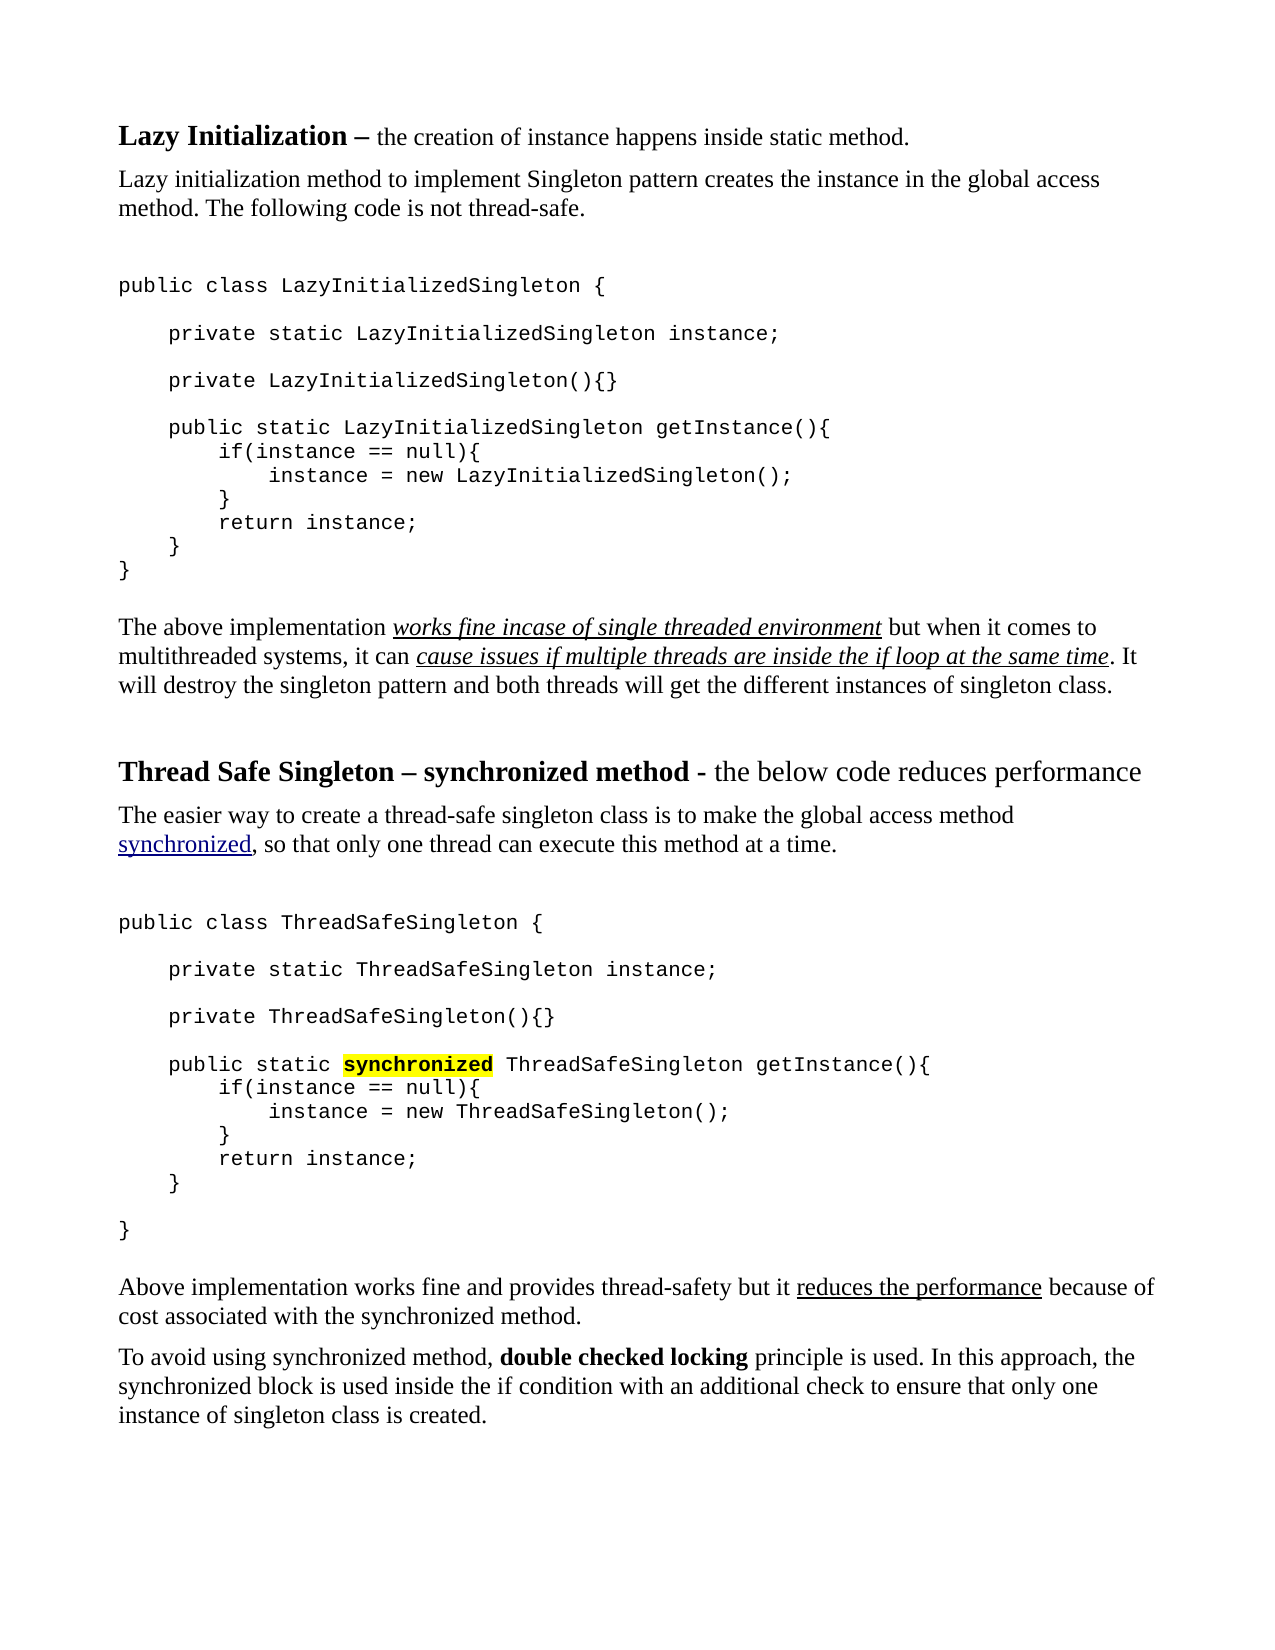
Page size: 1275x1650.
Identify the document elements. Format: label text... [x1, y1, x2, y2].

text public static LazyInitializedSingleton getInstance(){ [118, 417, 1157, 441]
text public class ThreadSafeSingleton { [118, 912, 1157, 935]
text } [118, 1172, 1157, 1195]
text Above implementation works fine and provides thread-safety but it reduces the performance because of cost associated with the synchronized method. [118, 1272, 1157, 1330]
text Lazy Initialization – the creation of instance happens inside static method. [118, 118, 1157, 152]
text public class LazyInitializedSingleton { [118, 275, 1157, 299]
text if(instance == null){ [118, 1077, 1157, 1101]
text } [118, 559, 1157, 583]
text instance = new ThreadSafeSingleton(); [118, 1101, 1157, 1124]
text private LazyInitializedSingleton(){} [118, 370, 1157, 394]
text instance = new LazyInitializedSingleton(); [118, 464, 1157, 488]
text private static ThreadSafeSingleton instance; [118, 959, 1157, 983]
text The above implementation works fine incase of single threaded environment but when it comes to multithreaded systems, it can cause issues if multiple threads are inside the if loop at the same time. It will destroy the singleton pattern and both threads will get the different instances of singleton class. [118, 612, 1157, 698]
text Lazy initialization method to implement Singleton pattern creates the instance in the global access method. The following code is not thread-safe. [118, 164, 1157, 222]
text The easier way to create a thread-safe singleton class is to make the global access method synchronized, so that only one thread can execute this method at a time. [118, 800, 1157, 858]
text return instance; [118, 1148, 1157, 1172]
text public static synchronized ThreadSafeSingleton getInstance(){ [118, 1053, 1157, 1077]
text } [118, 1124, 1157, 1148]
text return instance; [118, 512, 1157, 536]
text } [118, 1219, 1157, 1243]
subtitle Thread Safe Singleton – synchronized method - the below code reduces performance [118, 754, 1157, 788]
text private static LazyInitializedSingleton instance; [118, 323, 1157, 346]
text To avoid using synchronized method, double checked locking principle is used. In this approach, the synchronized block is used inside the if condition with an additional check to ensure that only one instance of singleton class is created. [118, 1342, 1157, 1428]
text } [118, 488, 1157, 512]
text } [118, 536, 1157, 559]
text private ThreadSafeSingleton(){} [118, 1006, 1157, 1030]
text if(instance == null){ [118, 441, 1157, 464]
